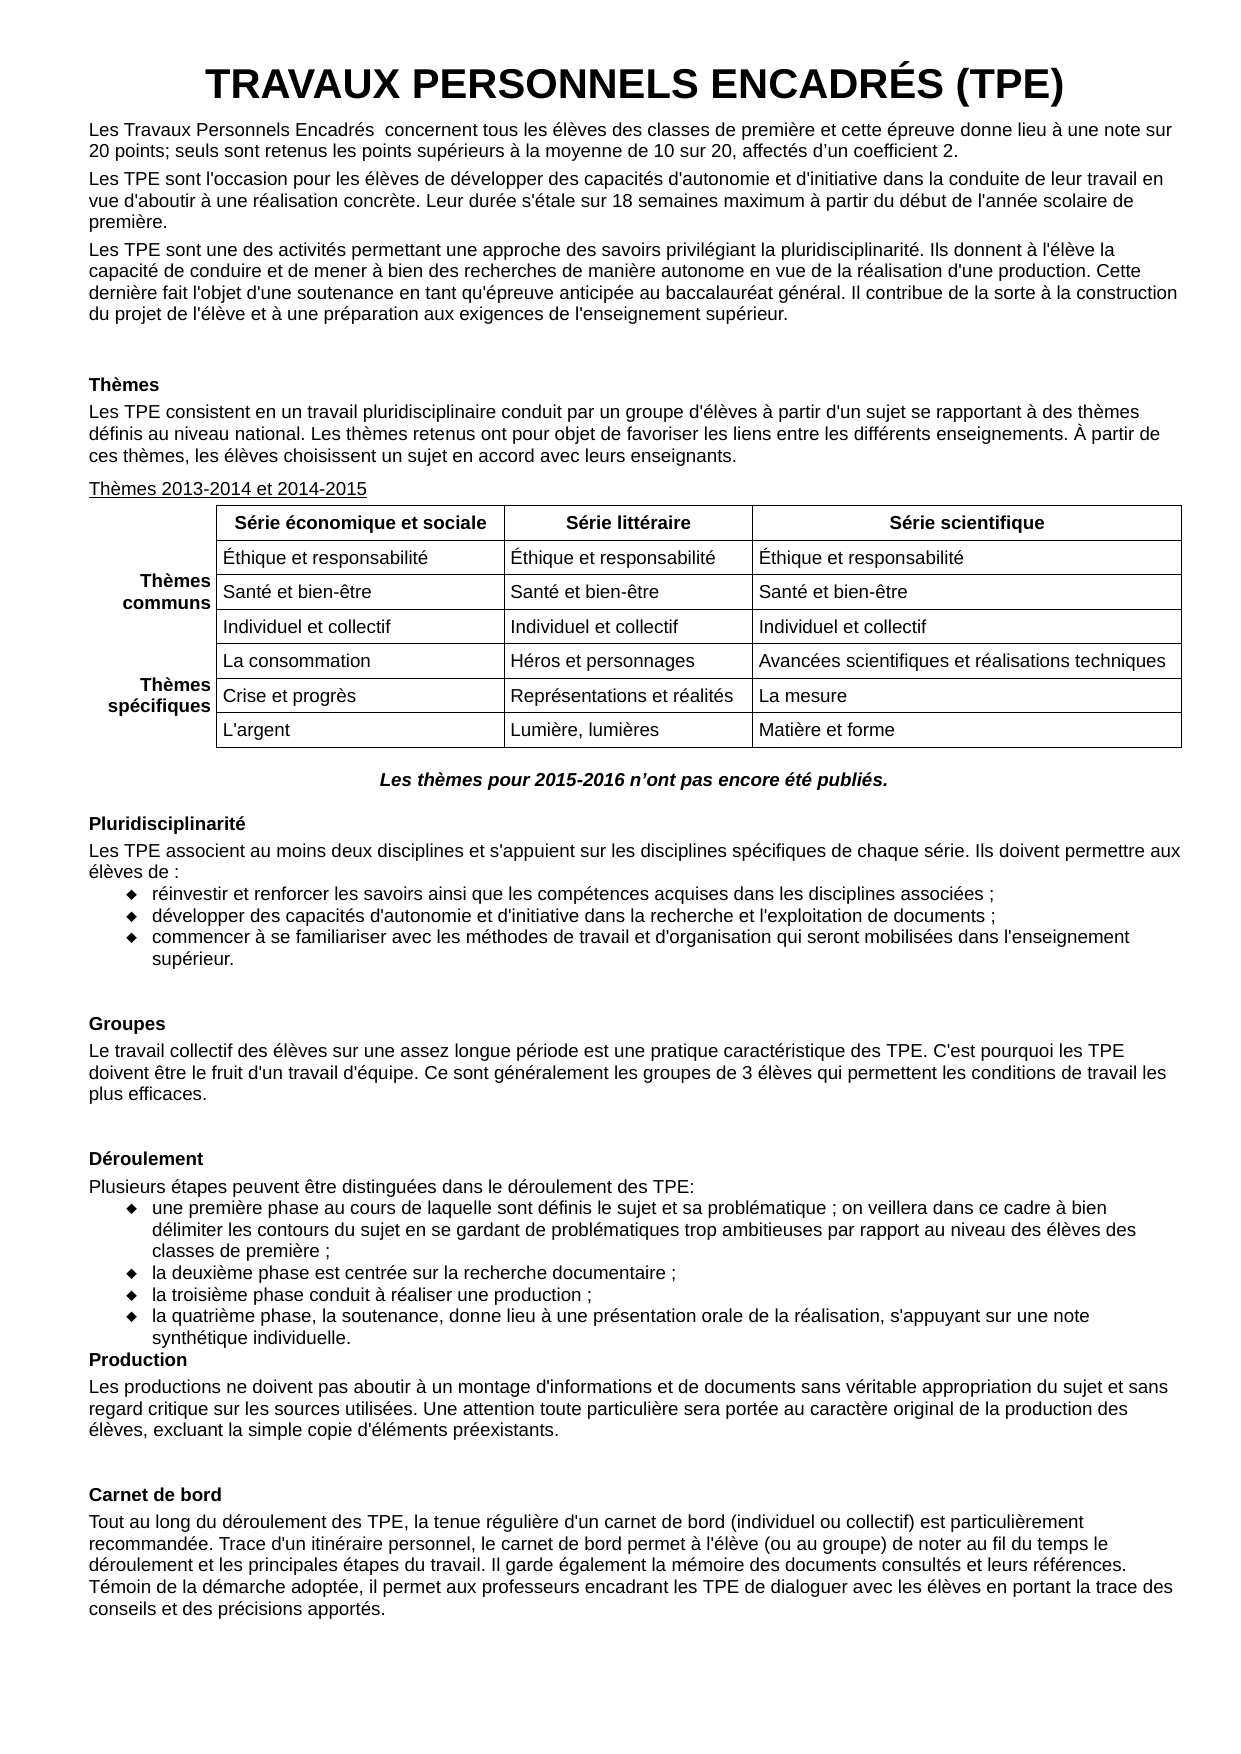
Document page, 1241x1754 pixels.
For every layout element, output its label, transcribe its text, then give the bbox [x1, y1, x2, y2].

text Carnet de bord [88, 1484, 1181, 1505]
table_cell Avancées scientifiques et réalisations techniques [753, 644, 1181, 678]
table_cell Matière et forme [753, 713, 1181, 747]
list une première phase au cours de laquelle sont définis le sujet et sa problématique ; on veillera dans ce cadre à bien délimiter les contours du sujet en se gardant de problématiques trop ambitieuses par rapport au niveau des élèves des classes de première ; [126, 1197, 1181, 1262]
text Thèmes [88, 374, 1181, 395]
text Tout au long du déroulement des TPE, la tenue régulière d'un carnet de bord (individuel ou collectif) est particulièrement recommandée. Trace d'un itinéraire personnel, le carnet de bord permet à l'élève (ou au groupe) de noter au fil du temps le déroulement et les principales étapes du travail. Il garde également la mémoire des documents consultés et leurs références. Témoin de la démarche adoptée, il permet aux professeurs encadrant les TPE de dialoguer avec les élèves en portant la trace des conseils et des précisions apportés. [88, 1511, 1181, 1619]
text Groupes [88, 1013, 1181, 1034]
list la troisième phase conduit à réaliser une production ; [126, 1283, 1181, 1305]
table_cell Individuel et collectif [753, 610, 1181, 643]
text Les thèmes pour 2015-2016 n’ont pas encore été publiés. [88, 769, 1181, 791]
table_cell Éthique et responsabilité [217, 541, 504, 574]
text Les TPE consistent en un travail pluridisciplinaire conduit par un groupe d'élèves à partir d'un sujet se rapportant à des thèmes définis au niveau national. Les thèmes retenus ont pour objet de favoriser les liens entre les différents enseignements. À partir de ces thèmes, les élèves choisissent un sujet en accord avec leurs enseignants. [88, 401, 1181, 466]
text Déroulement [88, 1148, 1181, 1169]
text Pluridisciplinarité [88, 812, 1181, 834]
table_cell Individuel et collectif [505, 610, 752, 643]
table_cell Individuel et collectif [217, 610, 504, 643]
table_cell L'argent [217, 713, 504, 747]
list la quatrième phase, la soutenance, donne lieu à une présentation orale de la réalisation, s'appuyant sur une note synthétique individuelle. [126, 1305, 1181, 1348]
list Production [88, 1348, 1181, 1370]
table_cell Santé et bien-être [753, 575, 1181, 609]
list développer des capacités d'autonomie et d'initiative dans la recherche et l'exploitation de documents ; [126, 904, 1181, 926]
table_header [89, 505, 216, 540]
list réinvestir et renforcer les savoirs ainsi que les compétences acquises dans les disciplines associées ; [126, 883, 1181, 904]
text Plusieurs étapes peuvent être distinguées dans le déroulement des TPE: [88, 1175, 1181, 1197]
table_cell Santé et bien-être [505, 575, 752, 609]
text TRAVAUX PERSONNELS ENCADRÉS (TPE) [88, 59, 1181, 107]
table_cell Thèmes communs [89, 540, 216, 643]
text Le travail collectif des élèves sur une assez longue période est une pratique caractéristique des TPE. C'est pourquoi les TPE doivent être le fruit d'un travail d'équipe. Ce sont généralement les groupes de 3 élèves qui permettent les conditions de travail les plus efficaces. [88, 1040, 1181, 1105]
table_header Série économique et sociale [217, 506, 504, 540]
table_header Série littéraire [505, 506, 752, 540]
table_cell La mesure [753, 679, 1181, 712]
table_cell Héros et personnages [505, 644, 752, 678]
text Les Travaux Personnels Encadrés concernent tous les élèves des classes de première et cette épreuve donne lieu à une note sur 20 points; seuls sont retenus les points supérieurs à la moyenne de 10 sur 20, affectés d’un coefficient 2. [88, 119, 1181, 162]
table_cell Représentations et réalités [505, 679, 752, 712]
text Les TPE sont une des activités permettant une approche des savoirs privilégiant la pluridisciplinarité. Ils donnent à l'élève la capacité de conduire et de mener à bien des recherches de manière autonome en vue de la réalisation d'une production. Cette dernière fait l'objet d'une soutenance en tant qu'épreuve anticipée au baccalauréat général. Il contribue de la sorte à la construction du projet de l'élève et à une préparation aux exigences de l'enseignement supérieur. [88, 238, 1181, 325]
table_header Série scientifique [753, 506, 1181, 540]
list commencer à se familiariser avec les méthodes de travail et d'organisation qui seront mobilisées dans l'enseignement supérieur. [126, 926, 1181, 969]
text Les TPE sont l'occasion pour les élèves de développer des capacités d'autonomie et d'initiative dans la conduite de leur travail en vue d'aboutir à une réalisation concrète. Leur durée s'étale sur 18 semaines maximum à partir du début de l'année scolaire de première. [88, 168, 1181, 232]
table_cell La consommation [217, 644, 504, 678]
list la deuxième phase est centrée sur la recherche documentaire ; [126, 1262, 1181, 1283]
text Les TPE associent au moins deux disciplines et s'appuient sur les disciplines spécifiques de chaque série. Ils doivent permettre aux élèves de : [88, 840, 1181, 883]
text Thèmes 2013-2014 et 2014-2015 [88, 478, 1181, 499]
table_cell Thèmes spécifiques [89, 643, 216, 747]
table_cell Crise et progrès [217, 679, 504, 712]
table_cell Éthique et responsabilité [753, 541, 1181, 574]
table_cell Santé et bien-être [217, 575, 504, 609]
table_cell Lumière, lumières [505, 713, 752, 747]
table_cell Éthique et responsabilité [505, 541, 752, 574]
text Les productions ne doivent pas aboutir à un montage d'informations et de documents sans véritable appropriation du sujet et sans regard critique sur les sources utilisées. Une attention toute particulière sera portée au caractère original de la production des élèves, excluant la simple copie d'éléments préexistants. [88, 1376, 1181, 1441]
